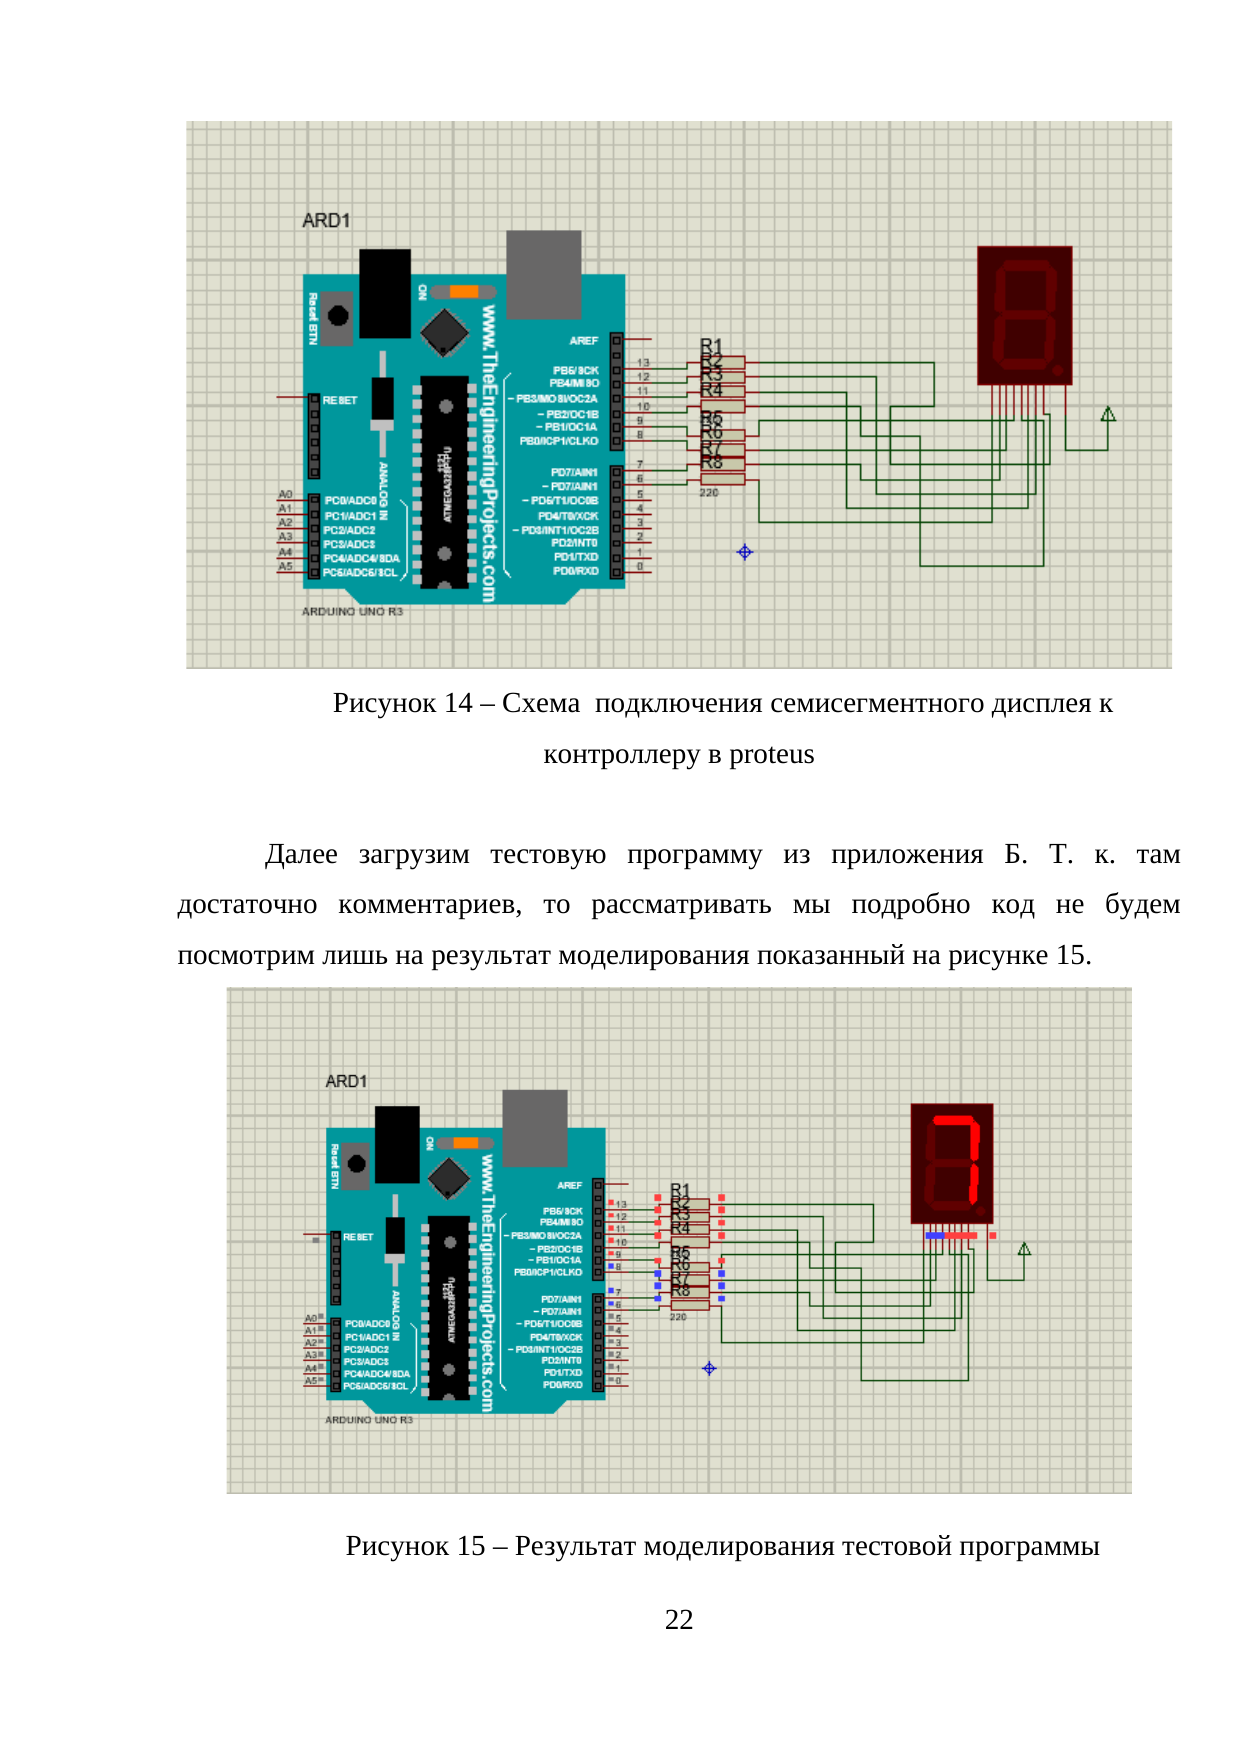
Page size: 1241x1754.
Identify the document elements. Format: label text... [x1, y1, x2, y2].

text Рисунок 15 – Результат моделирования тестовой программы [177, 987, 1181, 1561]
picture [186, 121, 1173, 669]
picture [226, 987, 1132, 1494]
text Далее загрузим тестовую программу из приложения Б. Т. к. там достаточно комментариев, то рассматривать мы подробно код не будем посмотрим лишь на результат моделирования показанный на рисунке 15. [177, 836, 1181, 971]
text Рисунок 14 – Схема подключения семисегментного дисплея к контроллеру в proteus [177, 118, 1181, 769]
